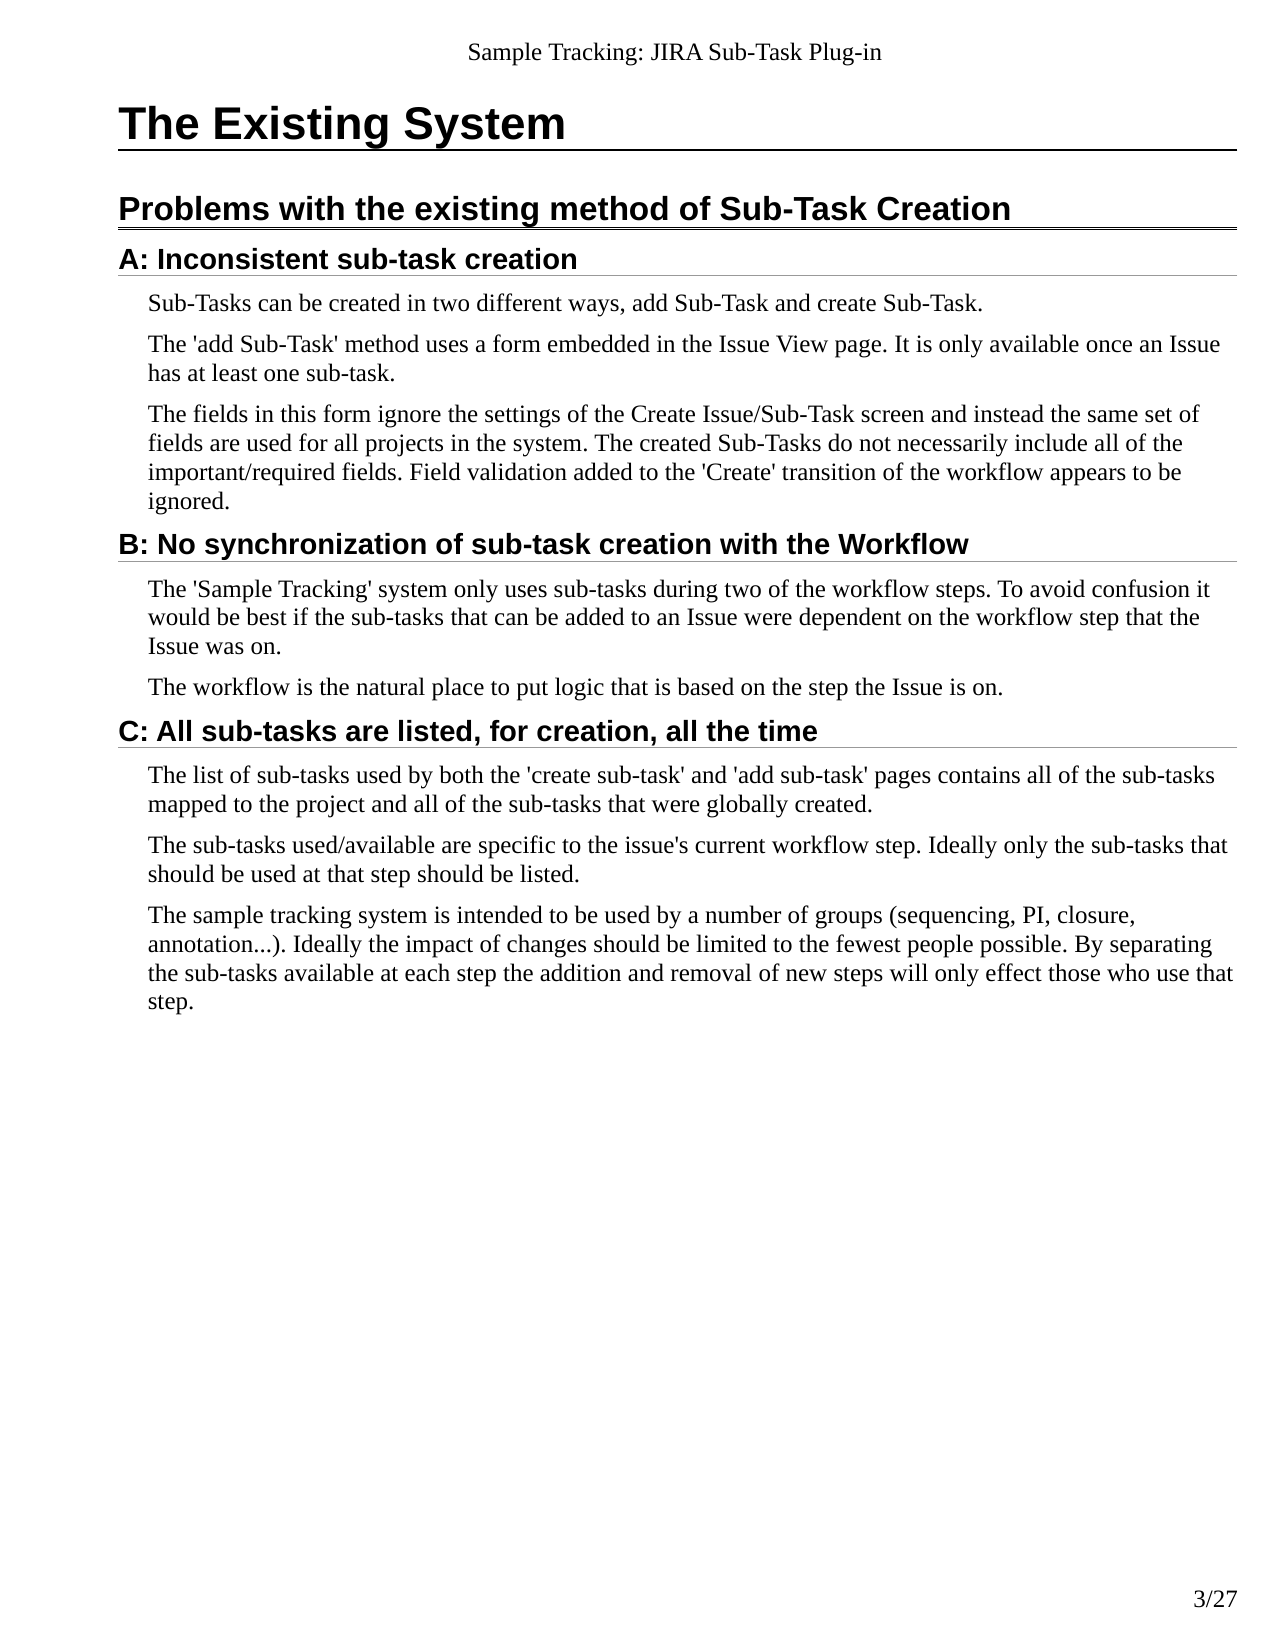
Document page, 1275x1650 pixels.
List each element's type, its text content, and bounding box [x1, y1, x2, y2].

text The workflow is the natural place to put logic that is based on the step the Issue is on. [148, 672, 1237, 701]
subtitle C: All sub-tasks are listed, for creation, all the time [118, 714, 1237, 747]
text Sub-Tasks can be created in two different ways, add Sub-Task and create Sub-Task. [148, 288, 1237, 317]
text The 'add Sub-Task' method uses a form embedded in the Issue View page. It is only available once an Issue has at least one sub-task. [148, 329, 1237, 387]
subtitle The Existing System [118, 96, 1237, 149]
text The 'Sample Tracking' system only uses sub-tasks during two of the workflow steps. To avoid confusion it would be best if the sub-tasks that can be added to an Issue were dependent on the workflow step that the Issue was on. [148, 574, 1237, 660]
text The sub-tasks used/available are specific to the issue's current workflow step. Ideally only the sub-tasks that should be used at that step should be listed. [148, 830, 1237, 888]
subtitle A: Inconsistent sub-task creation [118, 242, 1237, 275]
text The sample tracking system is intended to be used by a number of groups (sequencing, PI, closure, annotation...). Ideally the impact of changes should be limited to the fewest people possible. By separating the sub-tasks available at each step the addition and removal of new steps will only effect those who use that step. [148, 900, 1237, 1015]
subtitle B: No synchronization of sub-task creation with the Workflow [118, 527, 1237, 561]
subtitle Problems with the existing method of Sub-Task Creation [118, 188, 1237, 227]
text The list of sub-tasks used by both the 'create sub-task' and 'add sub-task' pages contains all of the sub-tasks mapped to the project and all of the sub-tasks that were globally created. [148, 760, 1237, 818]
text The fields in this form ignore the settings of the Create Issue/Sub-Task screen and instead the same set of fields are used for all projects in the system. The created Sub-Tasks do not necessarily include all of the important/required fields. Field validation added to the 'Create' transition of the workflow appears to be ignored. [148, 399, 1237, 514]
